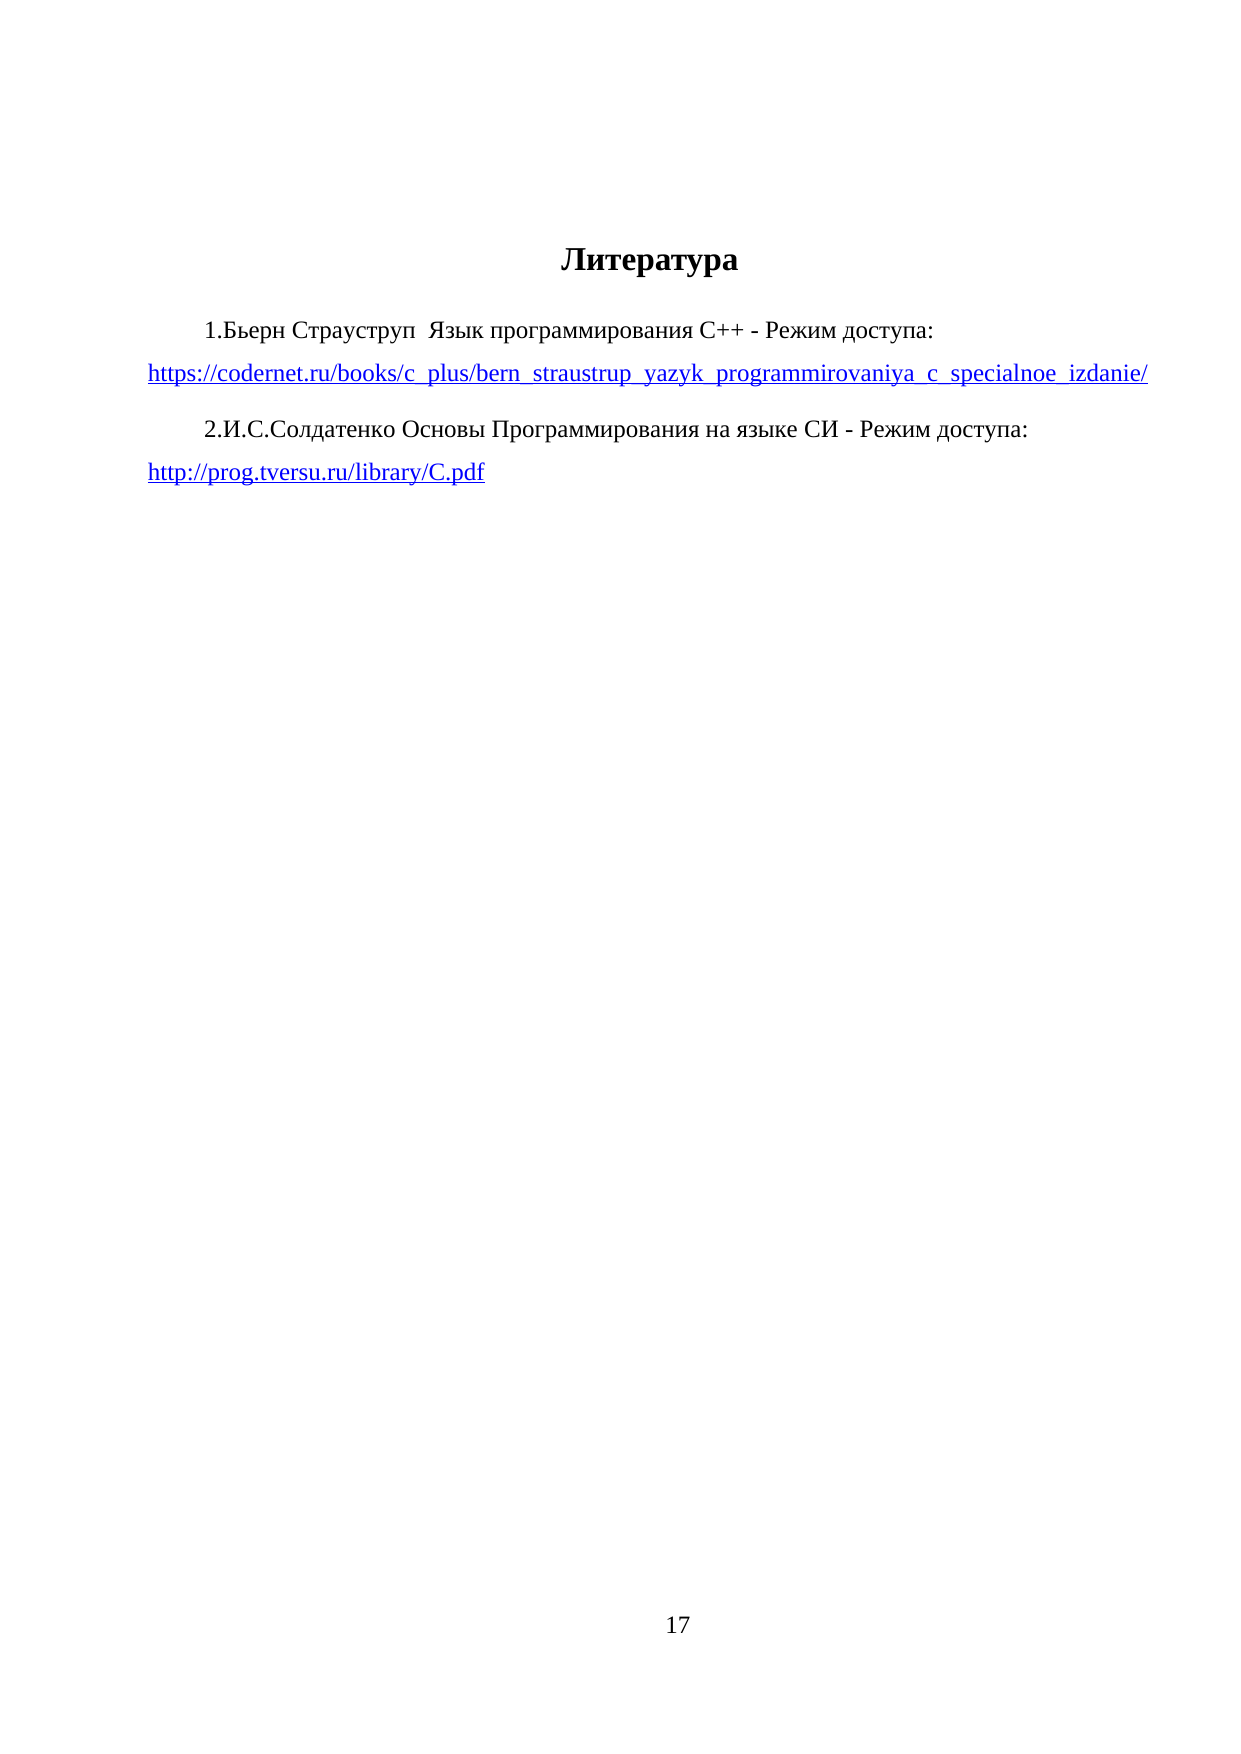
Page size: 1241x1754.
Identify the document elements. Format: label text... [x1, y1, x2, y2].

text 1.Бьерн Страуструп Язык программирования С++ - Режим доступа: https://codernet.ru/books/c_plus/bern_straustrup_yazyk_programmirovaniya_c_specialnoe_izdanie/ [148, 315, 1152, 387]
text 2.И.С.Солдатенко Основы Программирования на языке СИ - Режим доступа: http://prog.tversu.ru/library/C.pdf [148, 414, 1152, 486]
subtitle Литература [148, 239, 1152, 277]
